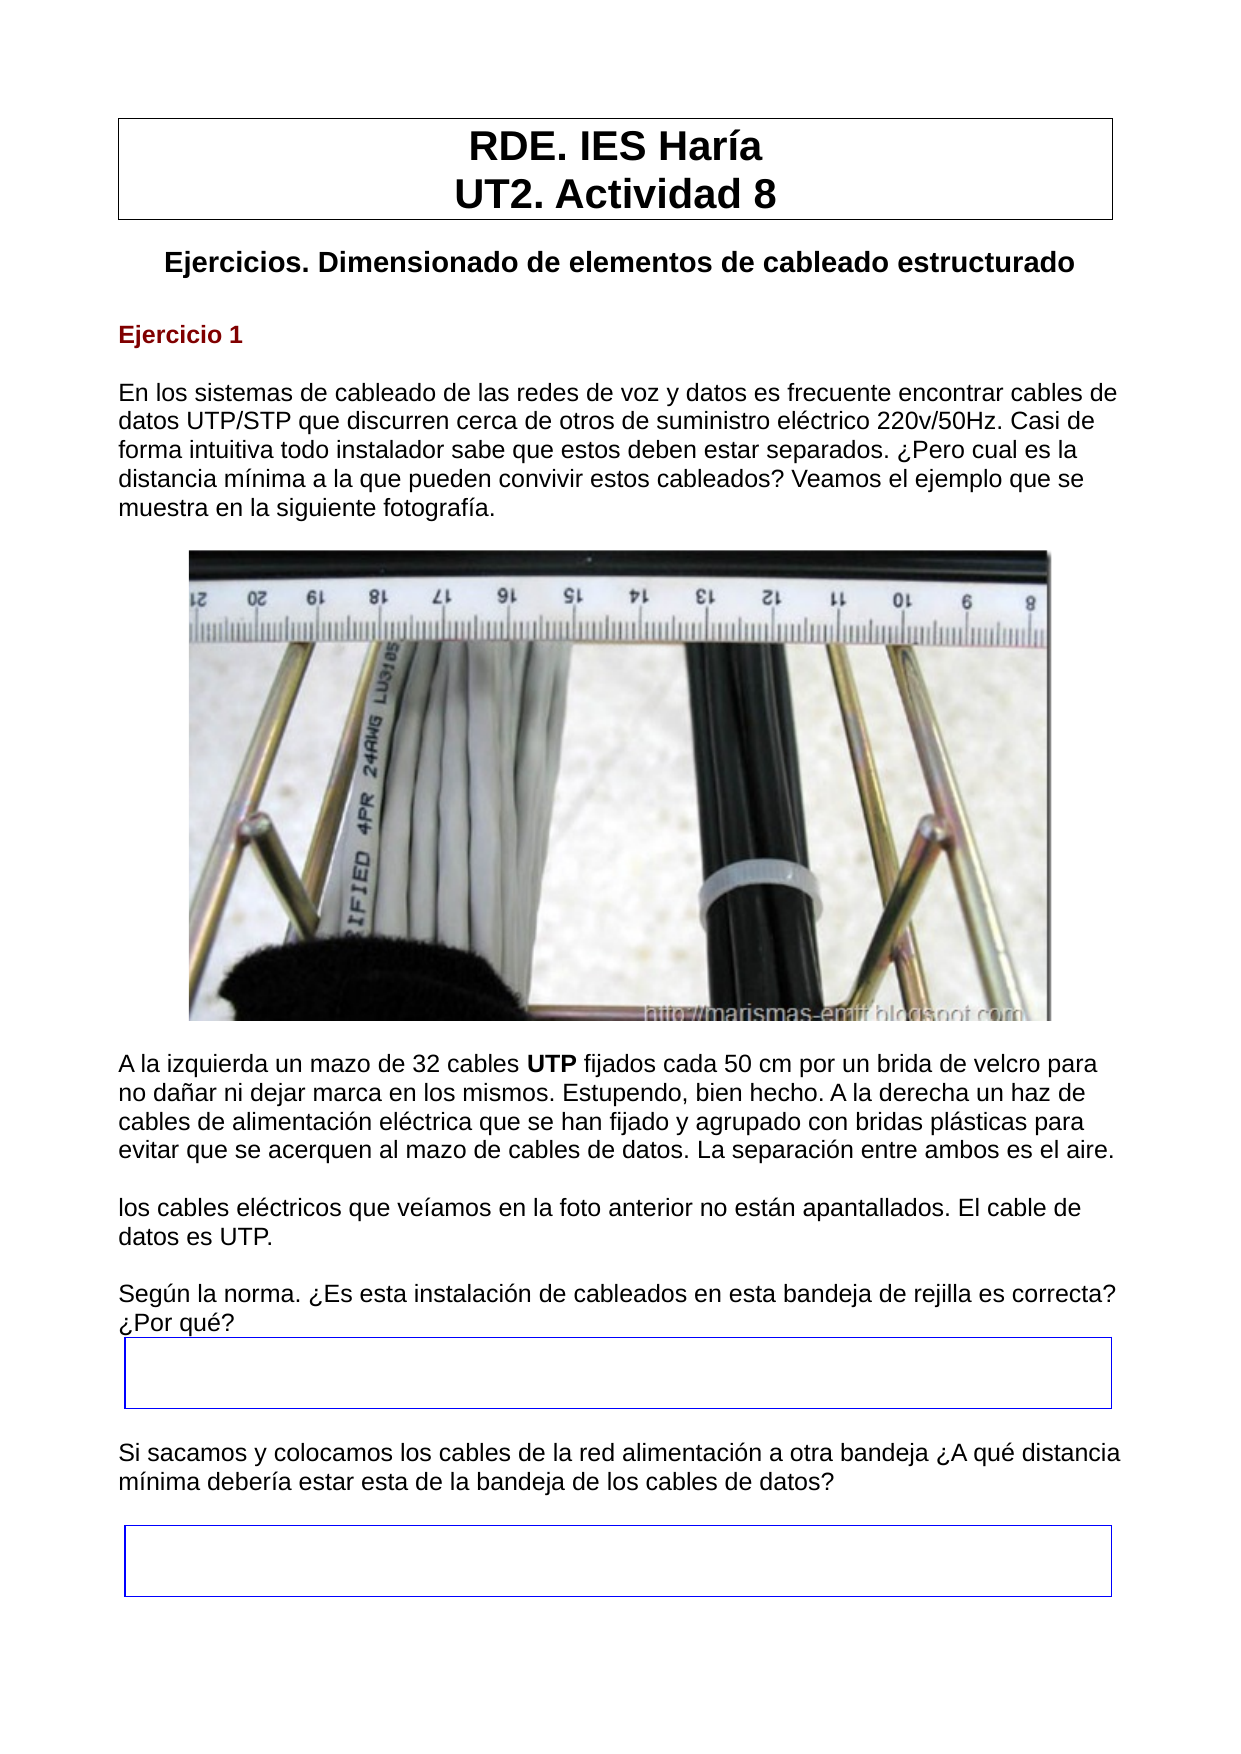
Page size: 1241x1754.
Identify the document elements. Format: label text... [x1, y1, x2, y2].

text UT2. Actividad 8 [119, 166, 1112, 219]
subtitle Ejercicios. Dimensionado de elementos de cableado estructurado [118, 245, 1122, 279]
text Si sacamos y colocamos los cables de la red alimentación a otra bandeja ¿A qué distancia mínima debería estar esta de la bandeja de los cables de datos? [118, 1438, 1122, 1495]
text Según la norma. ¿Es esta instalación de cableados en esta bandeja de rejilla es correcta?¿Por qué? [118, 1279, 1122, 1337]
table_header [126, 1526, 1111, 1596]
table_header [126, 1338, 1111, 1408]
picture [188, 550, 1052, 1021]
text A la izquierda un mazo de 32 cables UTP fijados cada 50 cm por un brida de velcro para no dañar ni dejar marca en los mismos. Estupendo, bien hecho. A la derecha un haz de cables de alimentación eléctrica que se han fijado y agrupado con bridas plásticas para evitar que se acerquen al mazo de cables de datos. La separación entre ambos es el aire. [118, 1049, 1122, 1164]
text los cables eléctricos que veíamos en la foto anterior no están apantallados. El cable de datos es UTP. [118, 1193, 1122, 1250]
text RDE. IES Haría [119, 119, 1112, 166]
text Ejercicio 1 [118, 320, 1122, 349]
text En los sistemas de cableado de las redes de voz y datos es frecuente encontrar cables de datos UTP/STP que discurren cerca de otros de suministro eléctrico 220v/50Hz. Casi de forma intuitiva todo instalador sabe que estos deben estar separados. ¿Pero cual es la distancia mínima a la que pueden convivir estos cableados? Veamos el ejemplo que se muestra en la siguiente fotografía. [118, 377, 1122, 521]
